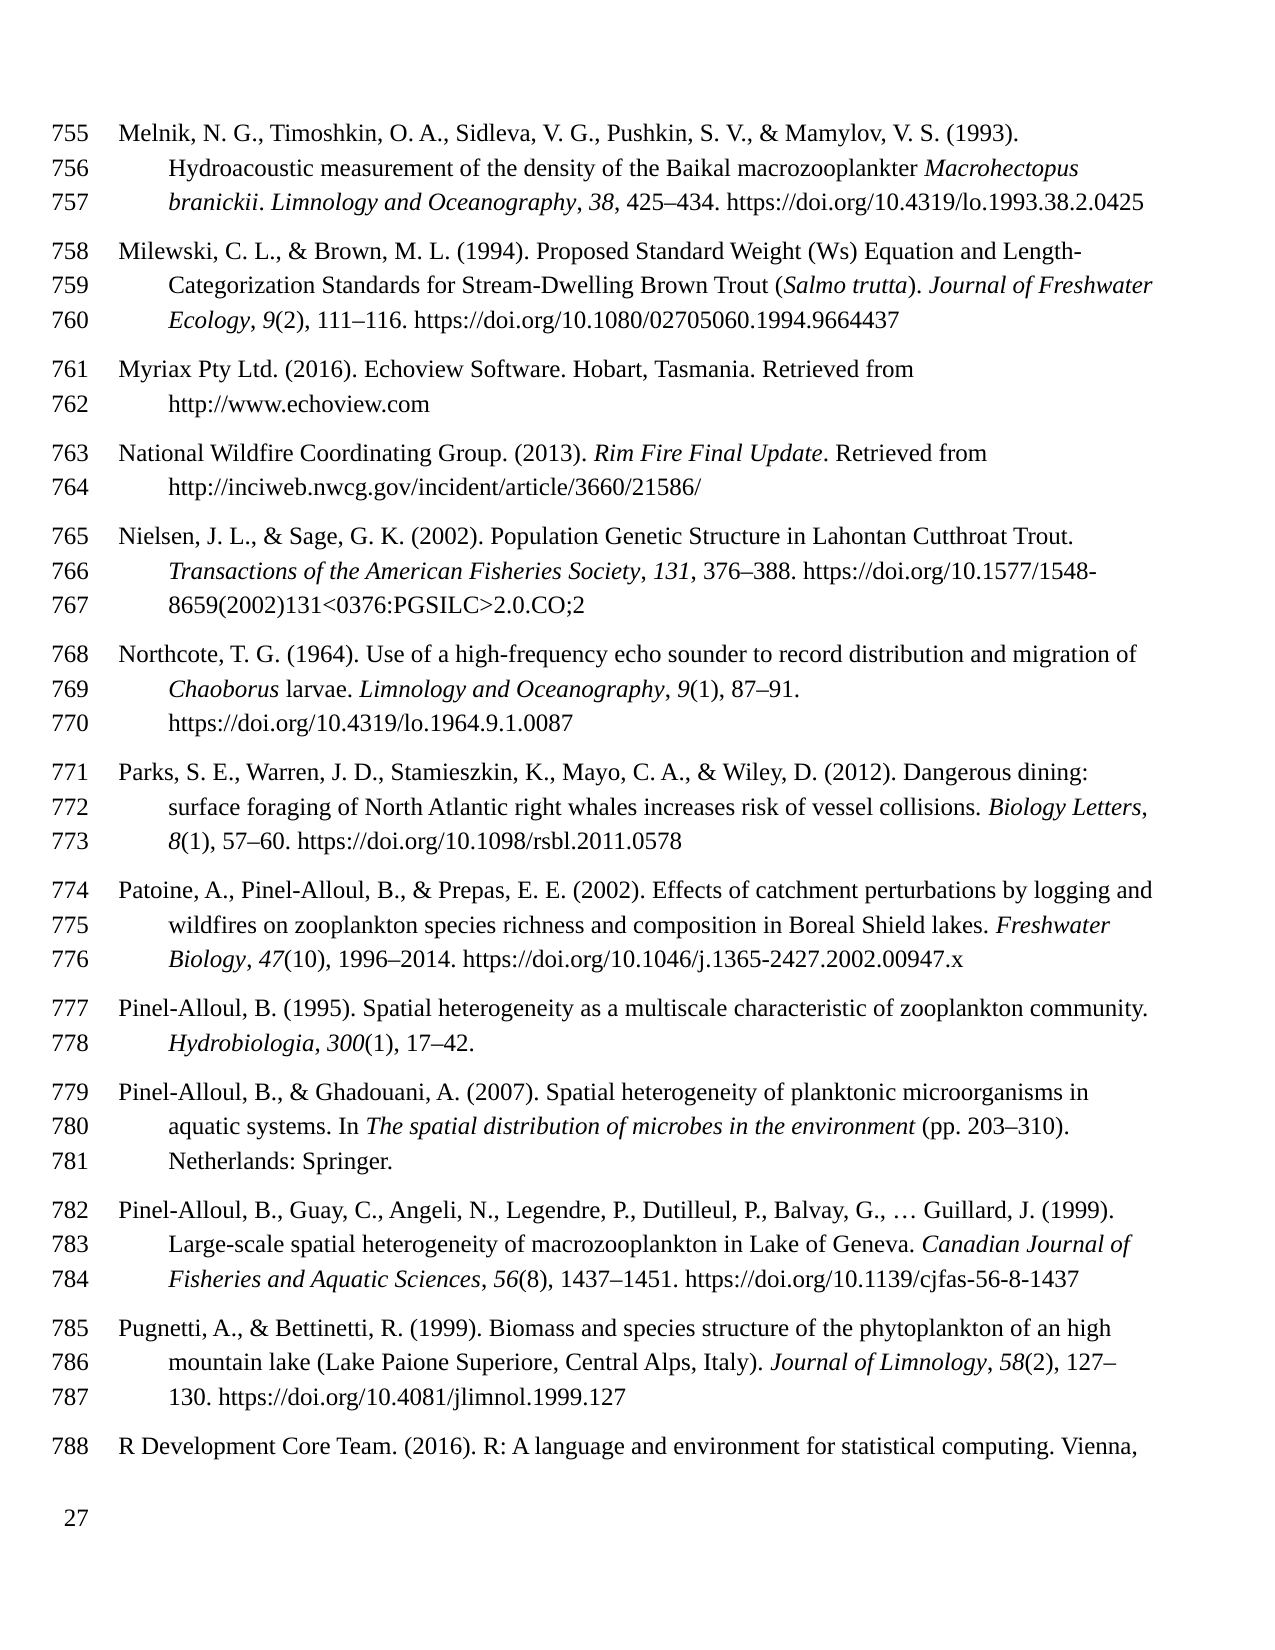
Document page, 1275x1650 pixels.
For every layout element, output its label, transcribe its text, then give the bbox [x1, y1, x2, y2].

text Pugnetti, A., & Bettinetti, R. (1999). Biomass and species structure of the phytoplankton of an high mountain lake (Lake Paione Superiore, Central Alps, Italy). Journal of Limnology, 58(2), 127–130. https://doi.org/10.4081/jlimnol.1999.127 [118, 1313, 1157, 1411]
text Pinel-Alloul, B. (1995). Spatial heterogeneity as a multiscale characteristic of zooplankton community. Hydrobiologia, 300(1), 17–42. [118, 993, 1157, 1057]
text Milewski, C. L., & Brown, M. L. (1994). Proposed Standard Weight (Ws) Equation and Length-Categorization Standards for Stream-Dwelling Brown Trout (Salmo trutta). Journal of Freshwater Ecology, 9(2), 111–116. https://doi.org/10.1080/02705060.1994.9664437 [118, 236, 1157, 334]
text Northcote, T. G. (1964). Use of a high-frequency echo sounder to record distribution and migration of Chaoborus larvae. Limnology and Oceanography, 9(1), 87–91. https://doi.org/10.4319/lo.1964.9.1.0087 [118, 639, 1157, 737]
text Patoine, A., Pinel-Alloul, B., & Prepas, E. E. (2002). Effects of catchment perturbations by logging and wildfires on zooplankton species richness and composition in Boreal Shield lakes. Freshwater Biology, 47(10), 1996–2014. https://doi.org/10.1046/j.1365-2427.2002.00947.x [118, 875, 1157, 973]
text Pinel-Alloul, B., & Ghadouani, A. (2007). Spatial heterogeneity of planktonic microorganisms in aquatic systems. In The spatial distribution of microbes in the environment (pp. 203–310). Netherlands: Springer. [118, 1077, 1157, 1174]
text Pinel-Alloul, B., Guay, C., Angeli, N., Legendre, P., Dutilleul, P., Balvay, G., … Guillard, J. (1999). Large-scale spatial heterogeneity of macrozooplankton in Lake of Geneva. Canadian Journal of Fisheries and Aquatic Sciences, 56(8), 1437–1451. https://doi.org/10.1139/cjfas-56-8-1437 [118, 1195, 1157, 1293]
text National Wildfire Coordinating Group. (2013). Rim Fire Final Update. Retrieved from http://inciweb.nwcg.gov/incident/article/3660/21586/ [118, 438, 1157, 501]
text Myriax Pty Ltd. (2016). Echoview Software. Hobart, Tasmania. Retrieved from http://www.echoview.com [118, 354, 1157, 417]
text Melnik, N. G., Timoshkin, O. A., Sidleva, V. G., Pushkin, S. V., & Mamylov, V. S. (1993). Hydroacoustic measurement of the density of the Baikal macrozooplankter Macrohectopus branickii. Limnology and Oceanography, 38, 425–434. https://doi.org/10.4319/lo.1993.38.2.0425 [118, 118, 1157, 216]
text R Development Core Team. (2016). R: A language and environment for statistical computing. Vienna, [118, 1431, 1157, 1460]
text Parks, S. E., Warren, J. D., Stamieszkin, K., Mayo, C. A., & Wiley, D. (2012). Dangerous dining: surface foraging of North Atlantic right whales increases risk of vessel collisions. Biology Letters, 8(1), 57–60. https://doi.org/10.1098/rsbl.2011.0578 [118, 757, 1157, 855]
text Nielsen, J. L., & Sage, G. K. (2002). Population Genetic Structure in Lahontan Cutthroat Trout. Transactions of the American Fisheries Society, 131, 376–388. https://doi.org/10.1577/1548-8659(2002)131<0376:PGSILC>2.0.CO;2 [118, 521, 1157, 619]
